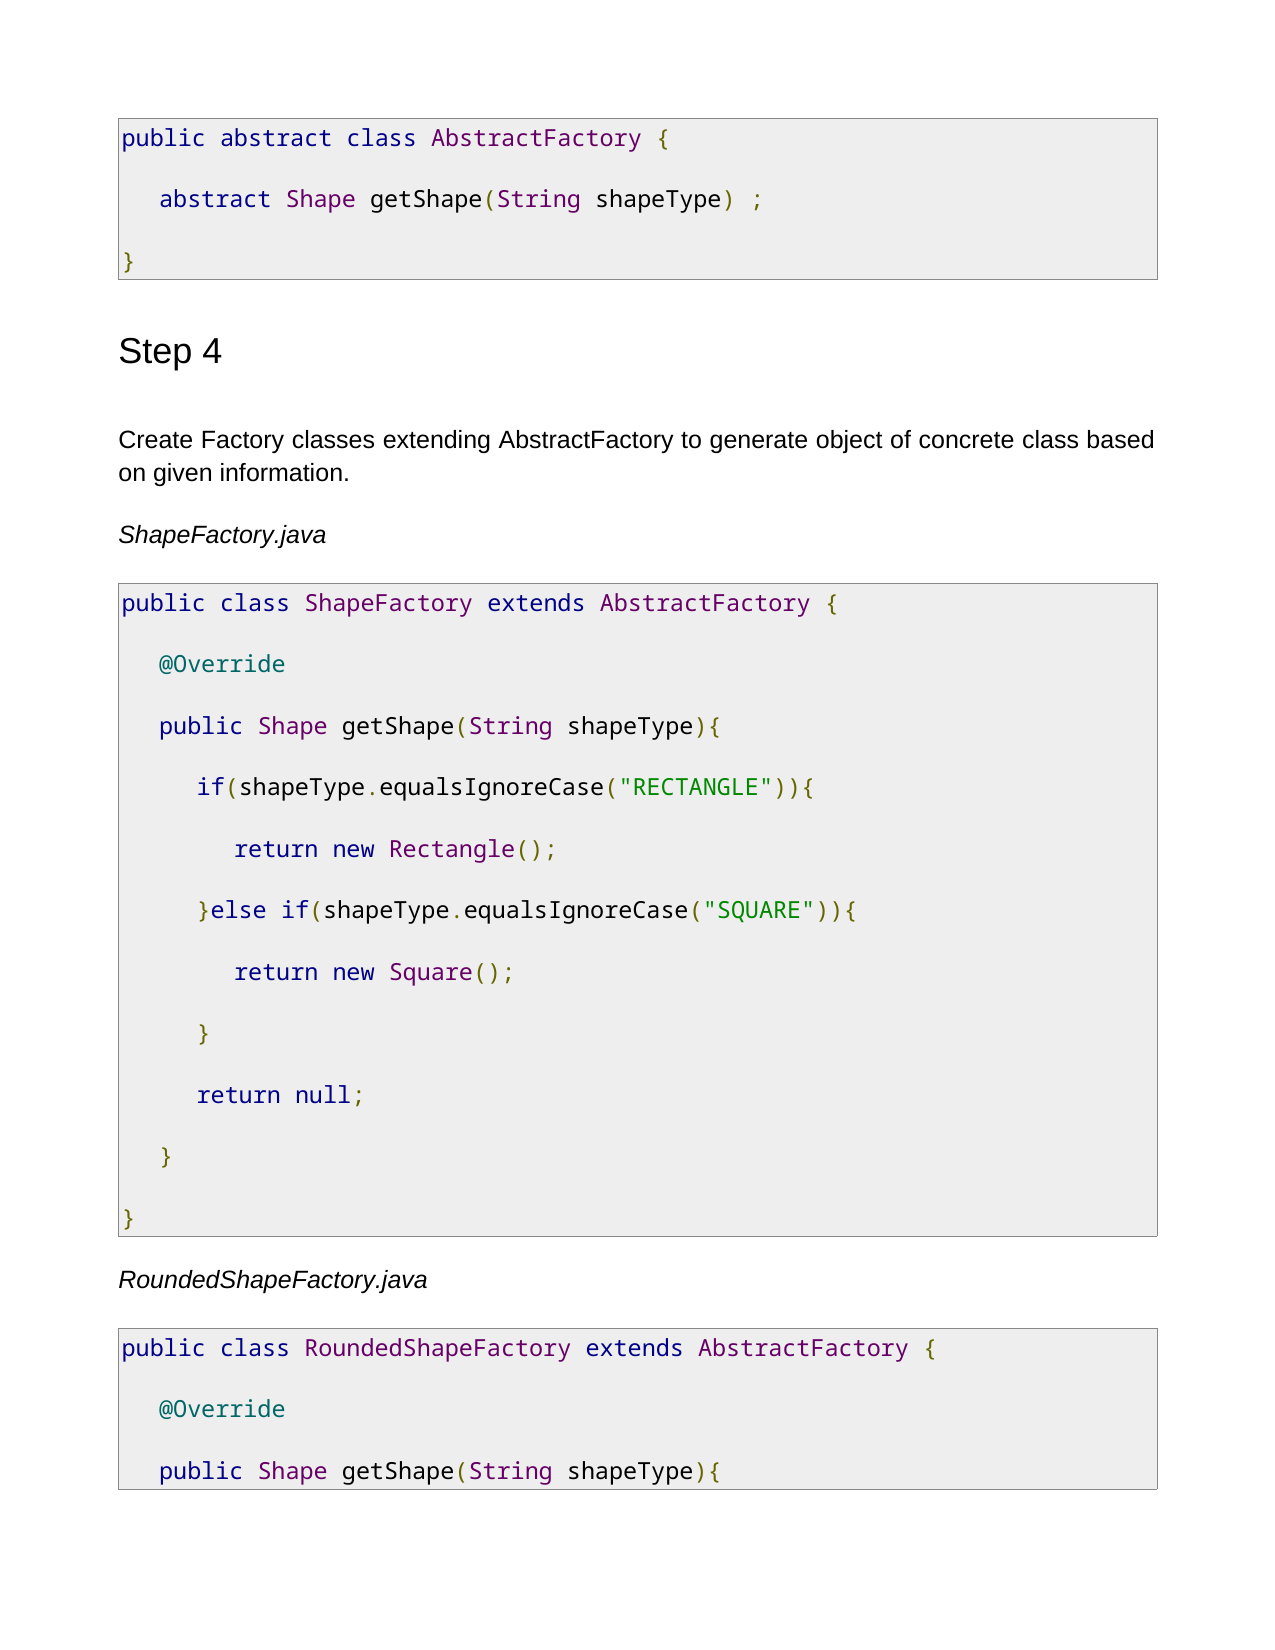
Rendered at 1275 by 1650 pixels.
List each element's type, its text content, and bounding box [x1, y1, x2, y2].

text RoundedShapeFactory.java [118, 1266, 1157, 1294]
text @Override [119, 1389, 1157, 1425]
text public Shape getShape(String shapeType){ [119, 1451, 1157, 1489]
text public class ShapeFactory extends AbstractFactory { [119, 584, 1157, 618]
text } [119, 241, 1157, 279]
text public class RoundedShapeFactory extends AbstractFactory { [119, 1329, 1157, 1363]
subtitle Step 4 [118, 330, 1157, 371]
text public Shape getShape(String shapeType){ [119, 706, 1157, 741]
text return new Square(); [119, 952, 1157, 987]
text ShapeFactory.java [118, 521, 1157, 549]
text public abstract class AbstractFactory { [119, 119, 1157, 153]
text } [119, 1198, 1157, 1236]
text return new Rectangle(); [119, 829, 1157, 864]
text @Override [119, 644, 1157, 680]
text }else if(shapeType.equalsIgnoreCase("SQUARE")){ [119, 890, 1157, 926]
text } [119, 1013, 1157, 1048]
text abstract Shape getShape(String shapeType) ; [119, 179, 1157, 215]
text if(shapeType.equalsIgnoreCase("RECTANGLE")){ [119, 767, 1157, 803]
text Create Factory classes extending AbstractFactory to generate object of concrete class based on given information. [118, 425, 1157, 487]
text return null; [119, 1075, 1157, 1110]
text } [119, 1136, 1157, 1171]
